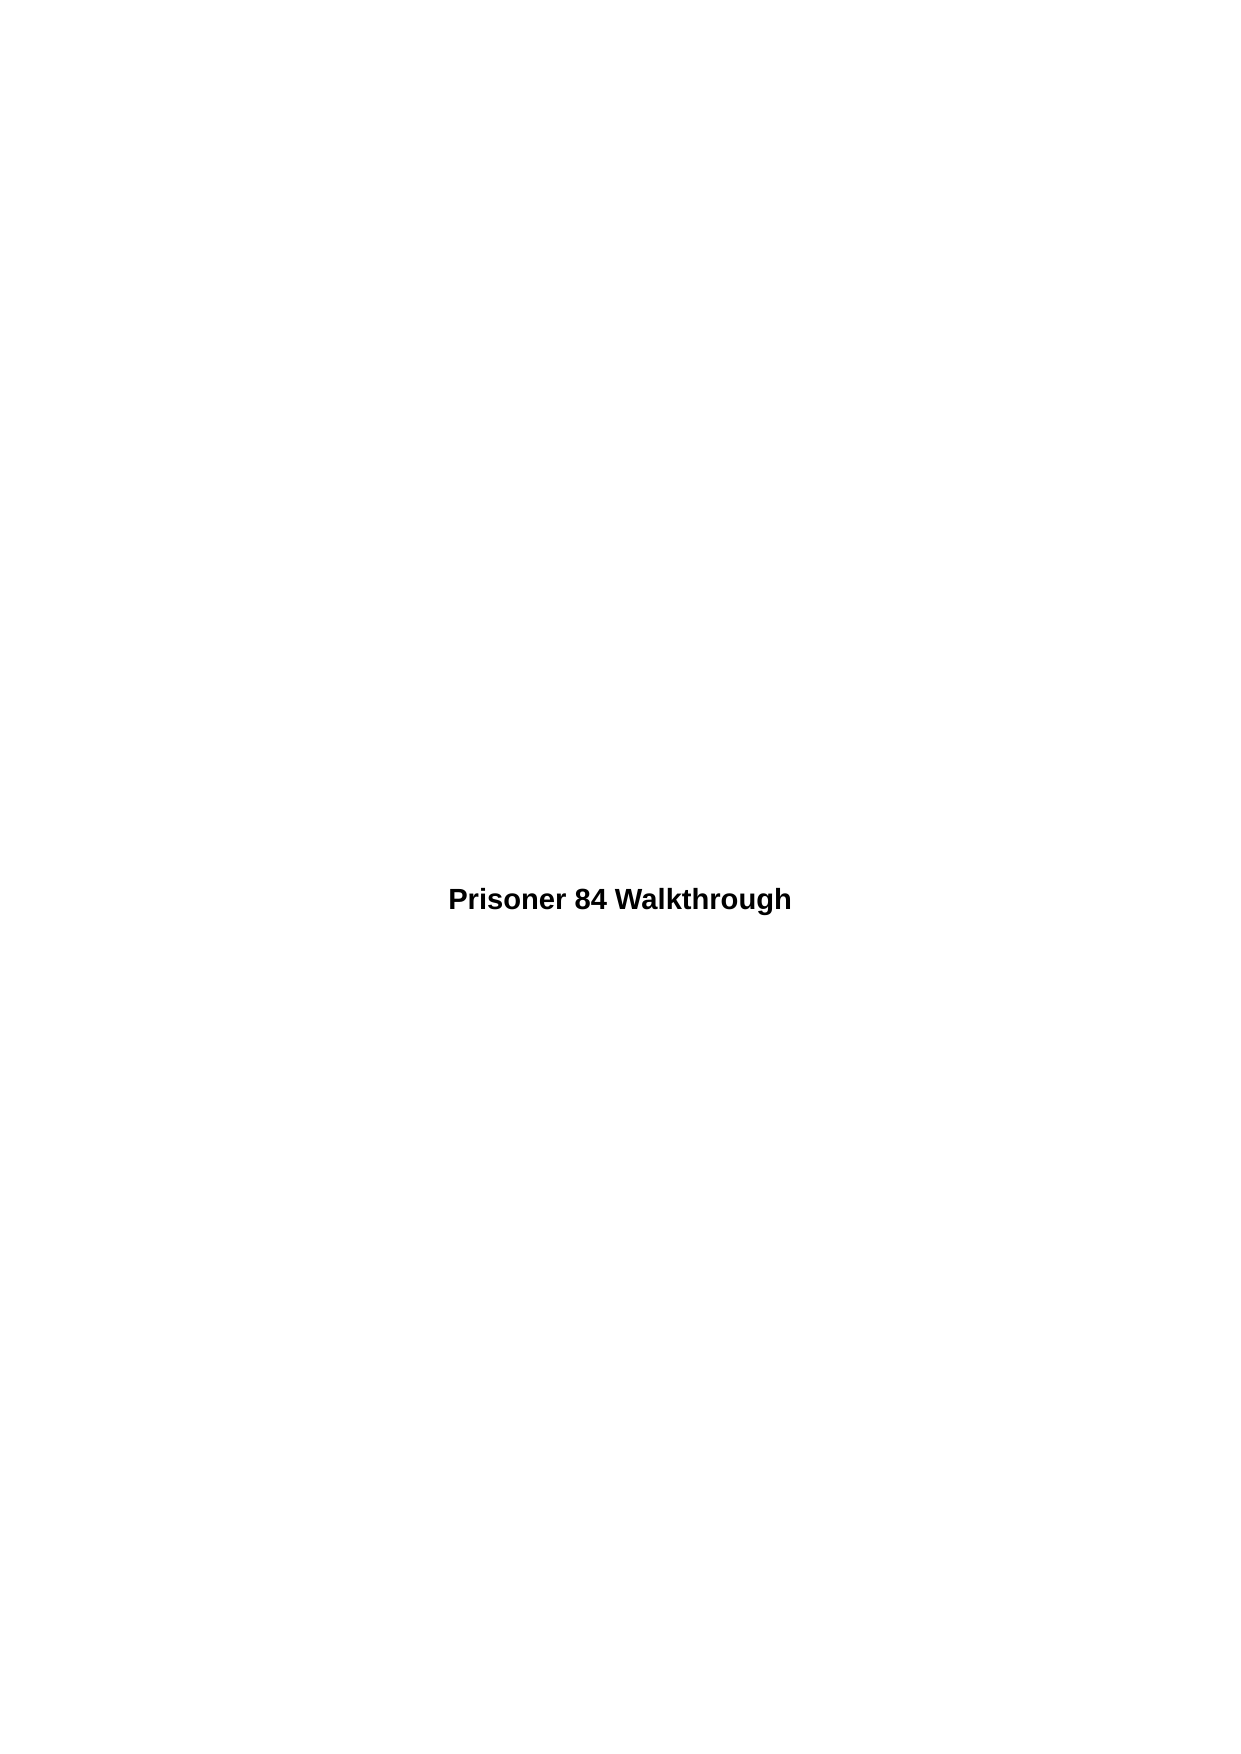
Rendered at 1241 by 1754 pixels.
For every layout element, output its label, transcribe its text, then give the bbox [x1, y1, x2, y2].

subtitle Prisoner 84 Walkthrough [118, 882, 1122, 916]
